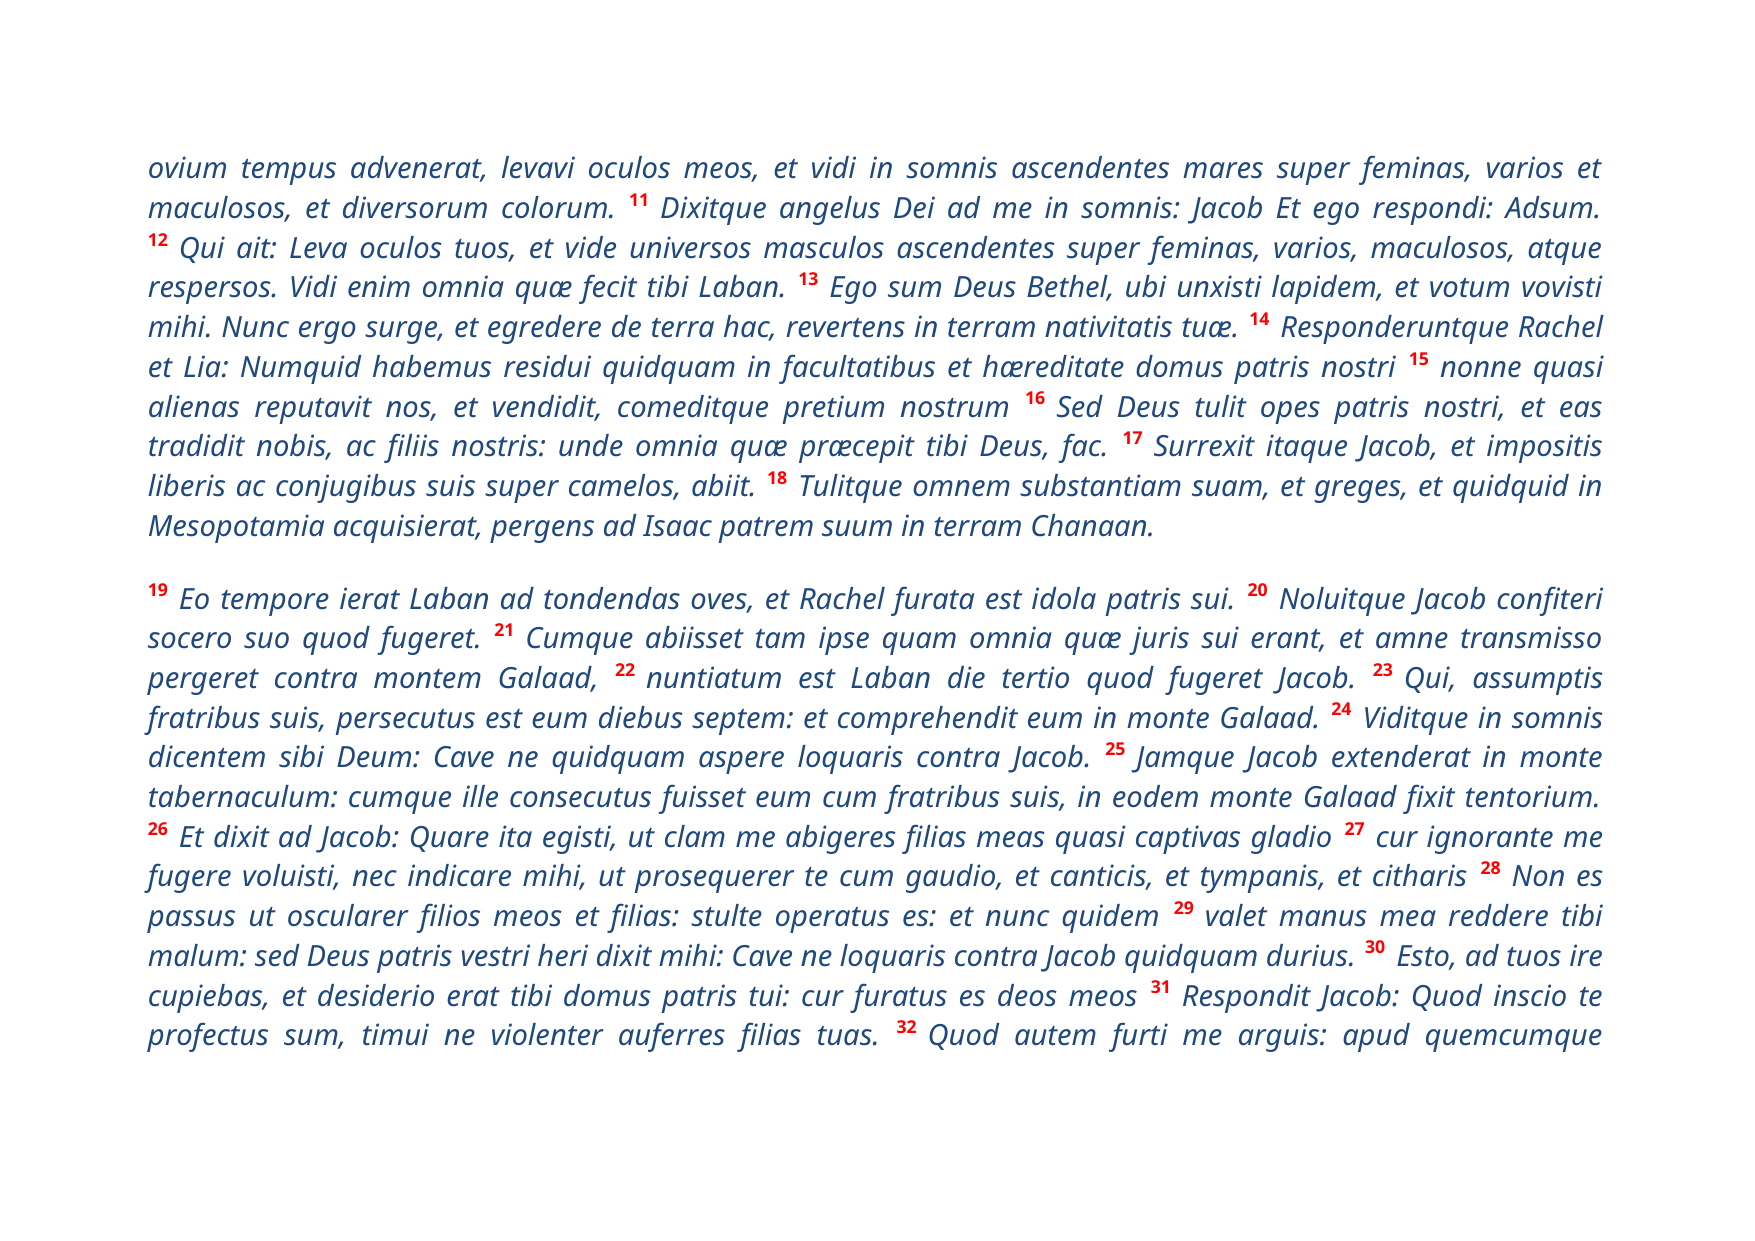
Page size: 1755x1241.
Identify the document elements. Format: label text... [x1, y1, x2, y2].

text ovium tempus advenerat, levavi oculos meos, et vidi in somnis ascendentes mares super feminas, varios et maculosos, et diversorum colorum. 11 Dixitque angelus Dei ad me in somnis: Jacob Et ego respondi: Adsum. 12 Qui ait: Leva oculos tuos, et vide universos masculos ascendentes super feminas, varios, maculosos, atque respersos. Vidi enim omnia quæ fecit tibi Laban. 13 Ego sum Deus Bethel, ubi unxisti lapidem, et votum vovisti mihi. Nunc ergo surge, et egredere de terra hac, revertens in terram nativitatis tuæ. 14 Responderuntque Rachel et Lia: Numquid habemus residui quidquam in facultatibus et hæreditate domus patris nostri 15 nonne quasi alienas reputavit nos, et vendidit, comeditque pretium nostrum 16 Sed Deus tulit opes patris nostri, et eas tradidit nobis, ac filiis nostris: unde omnia quæ præcepit tibi Deus, fac. 17 Surrexit itaque Jacob, et impositis liberis ac conjugibus suis super camelos, abiit. 18 Tulitque omnem substantiam suam, et greges, et quidquid in Mesopotamia acquisierat, pergens ad Isaac patrem suum in terram Chanaan. [148, 148, 1606, 544]
text 19 Eo tempore ierat Laban ad tondendas oves, et Rachel furata est idola patris sui. 20 Noluitque Jacob confiteri socero suo quod fugeret. 21 Cumque abiisset tam ipse quam omnia quæ juris sui erant, et amne transmisso pergeret contra montem Galaad, 22 nuntiatum est Laban die tertio quod fugeret Jacob. 23 Qui, assumptis fratribus suis, persecutus est eum diebus septem: et comprehendit eum in monte Galaad. 24 Viditque in somnis dicentem sibi Deum: Cave ne quidquam aspere loquaris contra Jacob. 25 Jamque Jacob extenderat in monte tabernaculum: cumque ille consecutus fuisset eum cum fratribus suis, in eodem monte Galaad fixit tentorium. 26 Et dixit ad Jacob: Quare ita egisti, ut clam me abigeres filias meas quasi captivas gladio 27 cur ignorante me fugere voluisti, nec indicare mihi, ut prosequerer te cum gaudio, et canticis, et tympanis, et citharis 28 Non es passus ut oscularer filios meos et filias: stulte operatus es: et nunc quidem 29 valet manus mea reddere tibi malum: sed Deus patris vestri heri dixit mihi: Cave ne loquaris contra Jacob quidquam durius. 30 Esto, ad tuos ire cupiebas, et desiderio erat tibi domus patris tui: cur furatus es deos meos 31 Respondit Jacob: Quod inscio te profectus sum, timui ne violenter auferres filias tuas. 32 Quod autem furti me arguis: apud quemcumque [148, 578, 1606, 1054]
